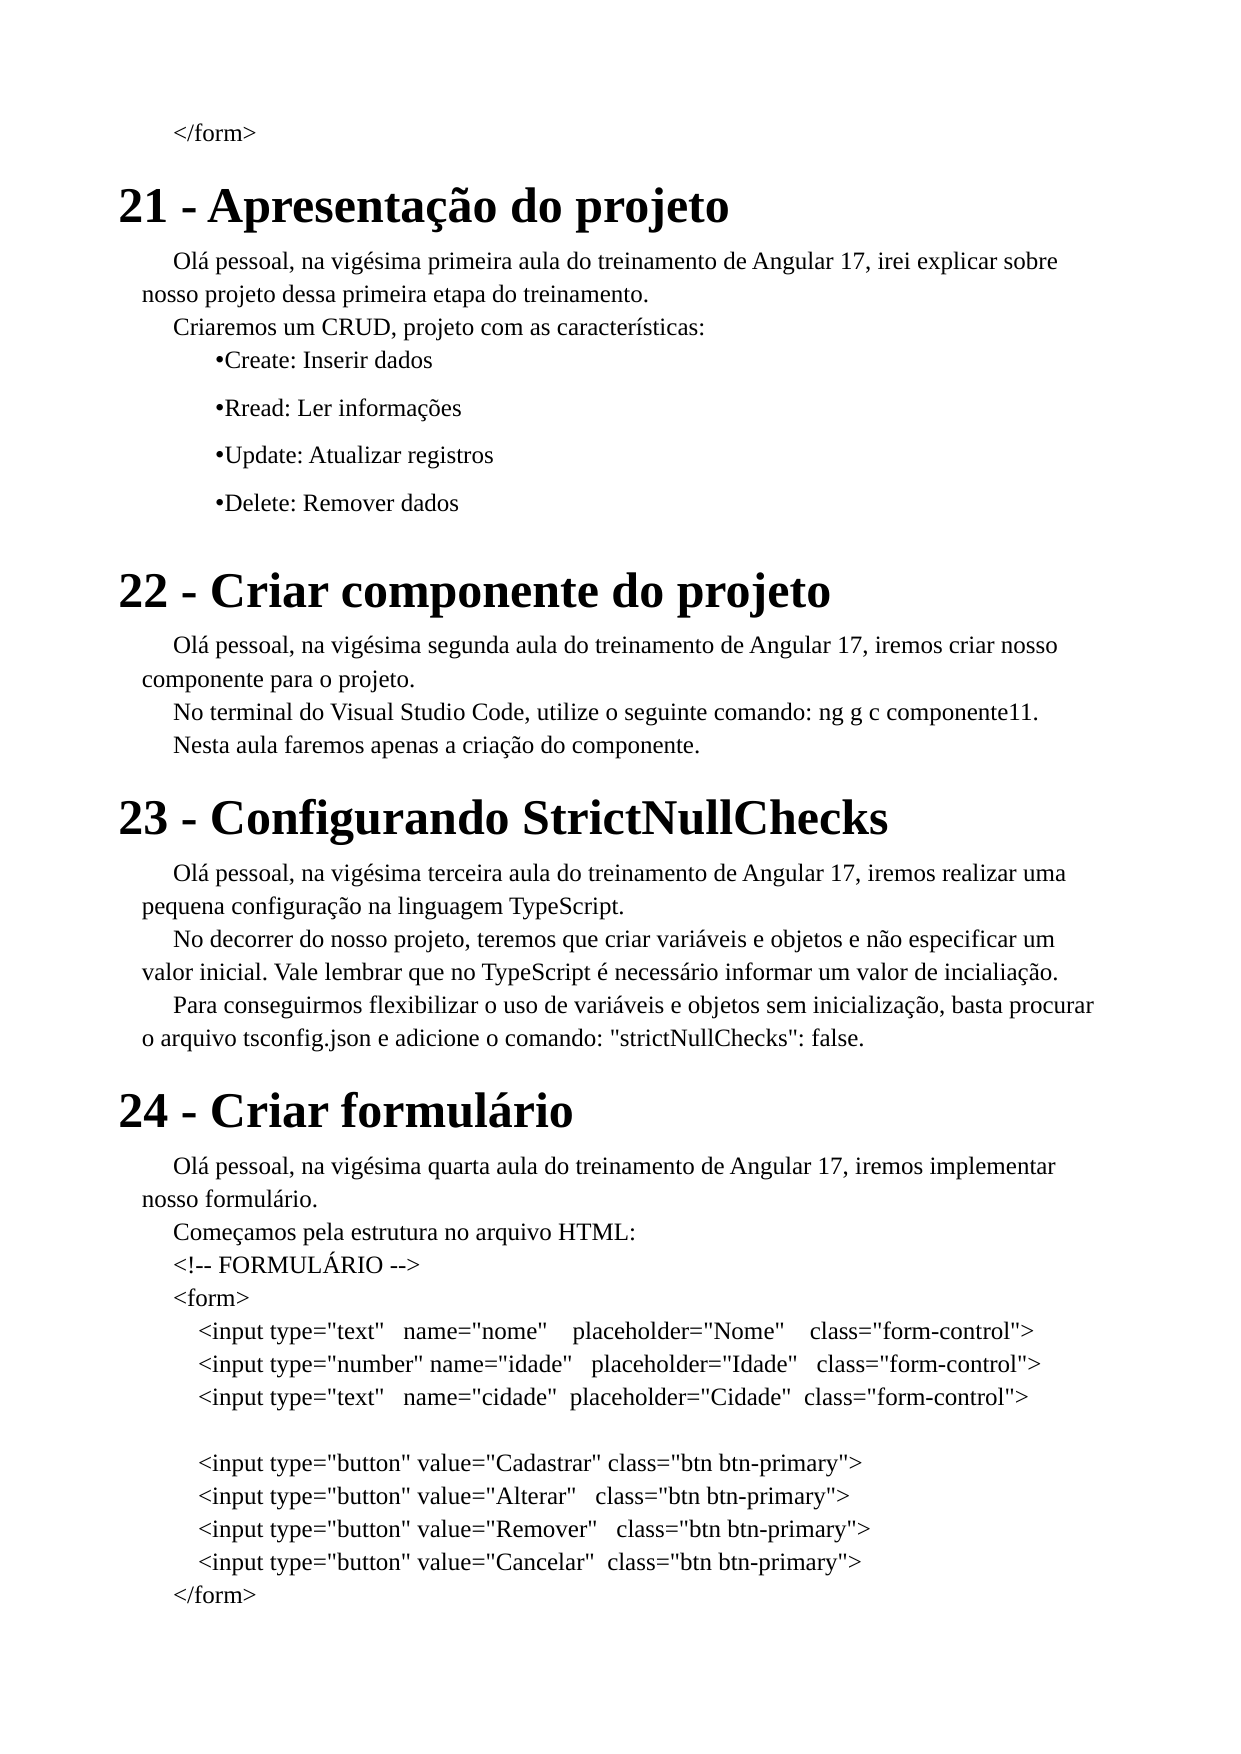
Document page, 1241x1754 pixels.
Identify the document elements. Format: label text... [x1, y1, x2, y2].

text <input type="button" value="Cancelar" class="btn btn-primary"> [142, 1547, 1099, 1576]
text <input type="button" value="Alterar" class="btn btn-primary"> [142, 1481, 1099, 1510]
subtitle 23 - Configurando StrictNullChecks [118, 788, 1122, 845]
text No terminal do Visual Studio Code, utilize o seguinte comando: ng g c componente11. [142, 697, 1099, 725]
list Rread: Ler informações [142, 393, 1122, 422]
text Nesta aula faremos apenas a criação do componente. [142, 730, 1099, 758]
text Para conseguirmos flexibilizar o uso de variáveis e objetos sem inicialização, basta procurar o arquivo tsconfig.json e adicione o comando: "strictNullChecks": false. [142, 990, 1099, 1052]
text Olá pessoal, na vigésima terceira aula do treinamento de Angular 17, iremos realizar uma pequena configuração na linguagem TypeScript. [142, 858, 1099, 919]
text <input type="text" name="nome" placeholder="Nome" class="form-control"> [142, 1316, 1099, 1345]
text Olá pessoal, na vigésima segunda aula do treinamento de Angular 17, iremos criar nosso componente para o projeto. [142, 631, 1099, 692]
subtitle 24 - Criar formulário [118, 1081, 1122, 1138]
subtitle 22 - Criar componente do projeto [118, 561, 1122, 618]
subtitle 21 - Apresentação do projeto [118, 176, 1122, 234]
text Criaremos um CRUD, projeto com as características: [142, 312, 1099, 341]
text No decorrer do nosso projeto, teremos que criar variáveis e objetos e não especificar um valor inicial. Vale lembrar que no TypeScript é necessário informar um valor de incialiação. [142, 924, 1099, 986]
list Delete: Remover dados [142, 488, 1122, 517]
text Olá pessoal, na vigésima quarta aula do treinamento de Angular 17, iremos implementar nosso formulário. [142, 1151, 1099, 1213]
list Update: Atualizar registros [142, 440, 1122, 469]
text <input type="text" name="cidade" placeholder="Cidade" class="form-control"> [142, 1382, 1099, 1411]
text Olá pessoal, na vigésima primeira aula do treinamento de Angular 17, irei explicar sobre nosso projeto dessa primeira etapa do treinamento. [142, 246, 1099, 308]
text <input type="number" name="idade" placeholder="Idade" class="form-control"> [142, 1349, 1099, 1378]
text <input type="button" value="Cadastrar" class="btn btn-primary"> [142, 1448, 1099, 1477]
list Create: Inserir dados [142, 345, 1122, 374]
text <form> [142, 1283, 1099, 1312]
text <!-- FORMULÁRIO --> [142, 1250, 1099, 1279]
text </form> [142, 118, 1099, 147]
text </form> [142, 1580, 1099, 1609]
text <input type="button" value="Remover" class="btn btn-primary"> [142, 1514, 1099, 1543]
text Começamos pela estrutura no arquivo HTML: [142, 1217, 1099, 1246]
